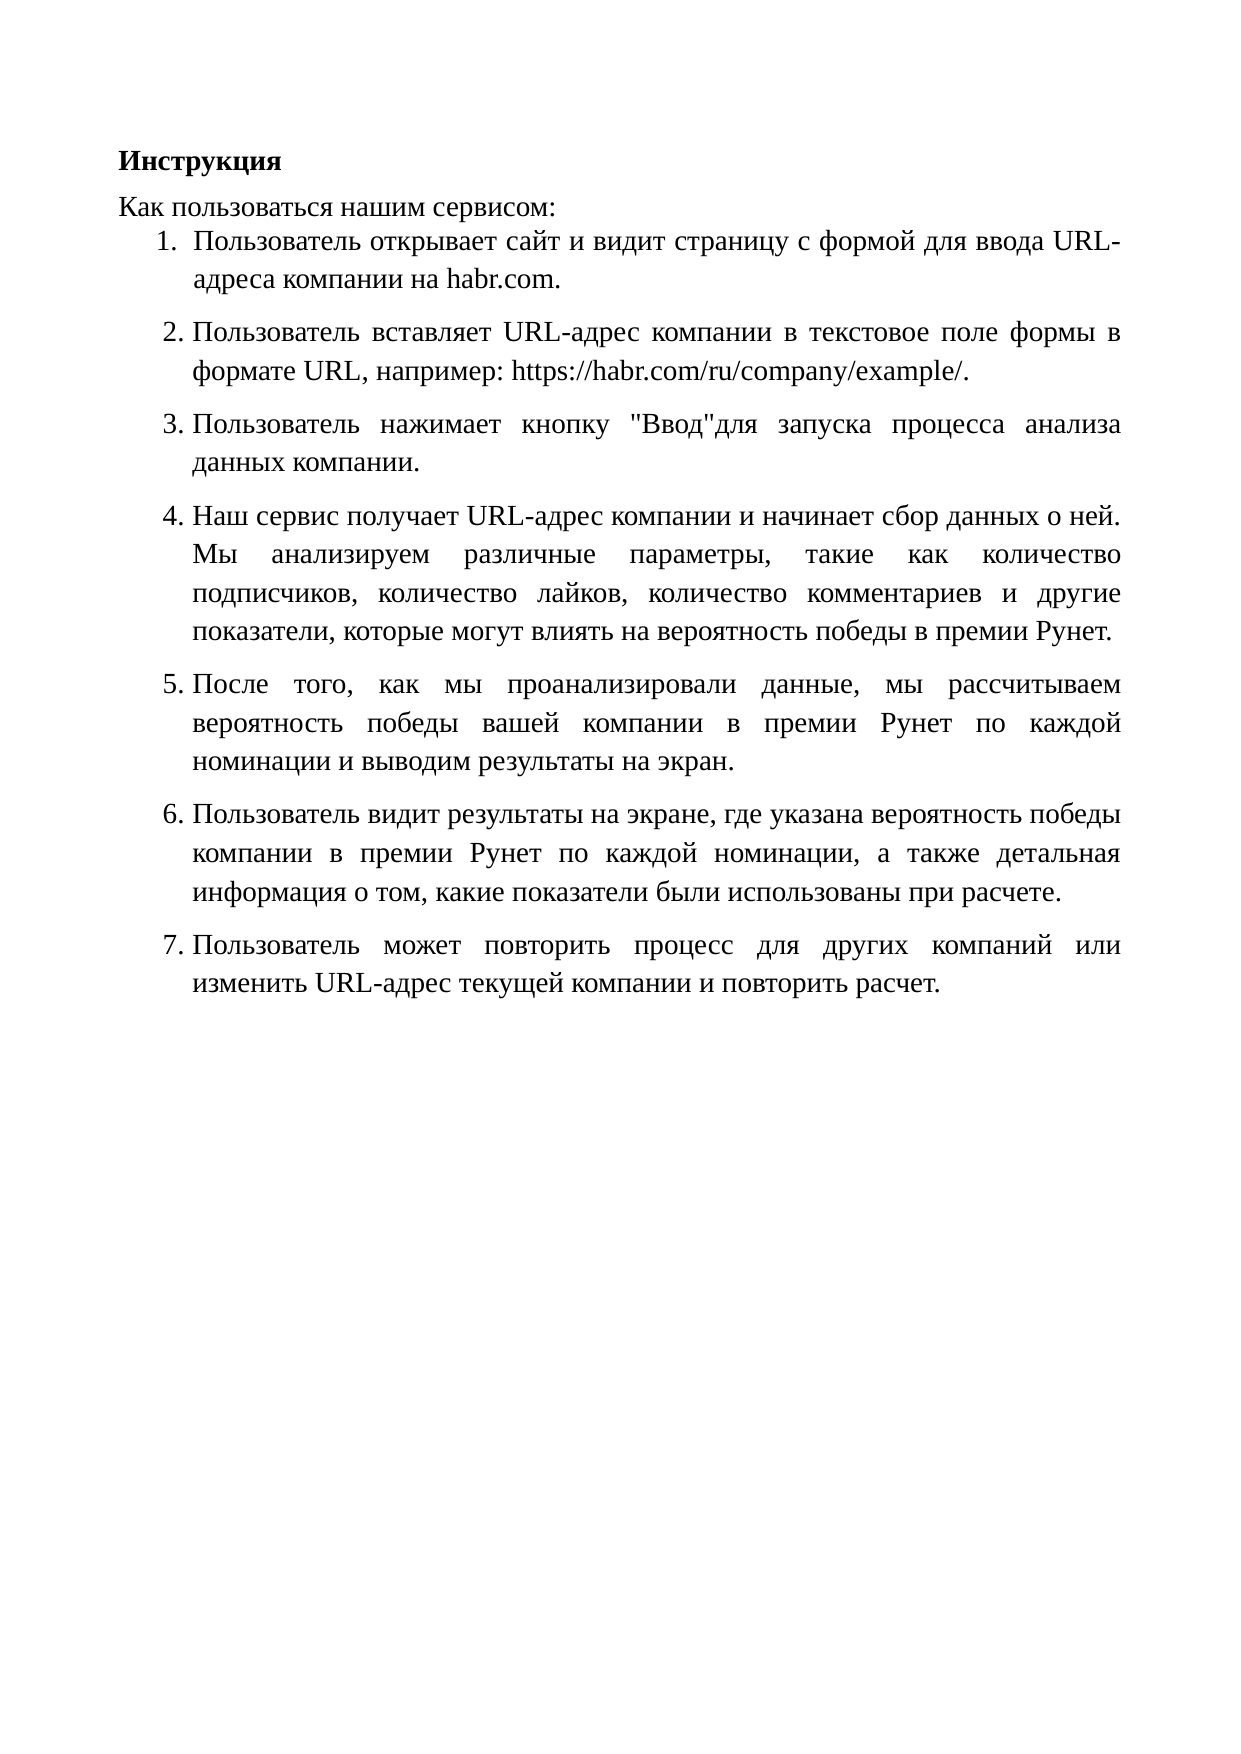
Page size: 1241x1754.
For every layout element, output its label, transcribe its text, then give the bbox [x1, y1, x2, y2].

list Пользователь нажимает кнопку "Ввод"для запуска процесса анализа данных компании. [162, 406, 1122, 478]
list После того, как мы проанализировали данные, мы рассчитываем вероятность победы вашей компании в премии Рунет по каждой номинации и выводим результаты на экран. [162, 666, 1122, 777]
list Пользователь открывает сайт и видит страницу с формой для ввода URL-адреса компании на habr.com. [156, 223, 1122, 295]
list Пользователь может повторить процесс для других компаний или изменить URL-адрес текущей компании и повторить расчет. [162, 927, 1122, 999]
list Пользователь видит результаты на экране, где указана вероятность победы компании в премии Рунет по каждой номинации, а также детальная информация о том, какие показатели были использованы при расчете. [162, 797, 1122, 907]
subtitle Инструкция [118, 143, 1122, 177]
list Пользователь вставляет URL-адрес компании в текстовое поле формы в формате URL, например: https://habr.com/ru/company/example/. [162, 314, 1122, 386]
text Как пользоваться нашим сервисом: [118, 189, 1122, 223]
list Наш сервис получает URL-адрес компании и начинает сбор данных о ней. Мы анализируем различные параметры, такие как количество подписчиков, количество лайков, количество комментариев и другие показатели, которые могут влиять на вероятность победы в премии Рунет. [162, 498, 1122, 647]
